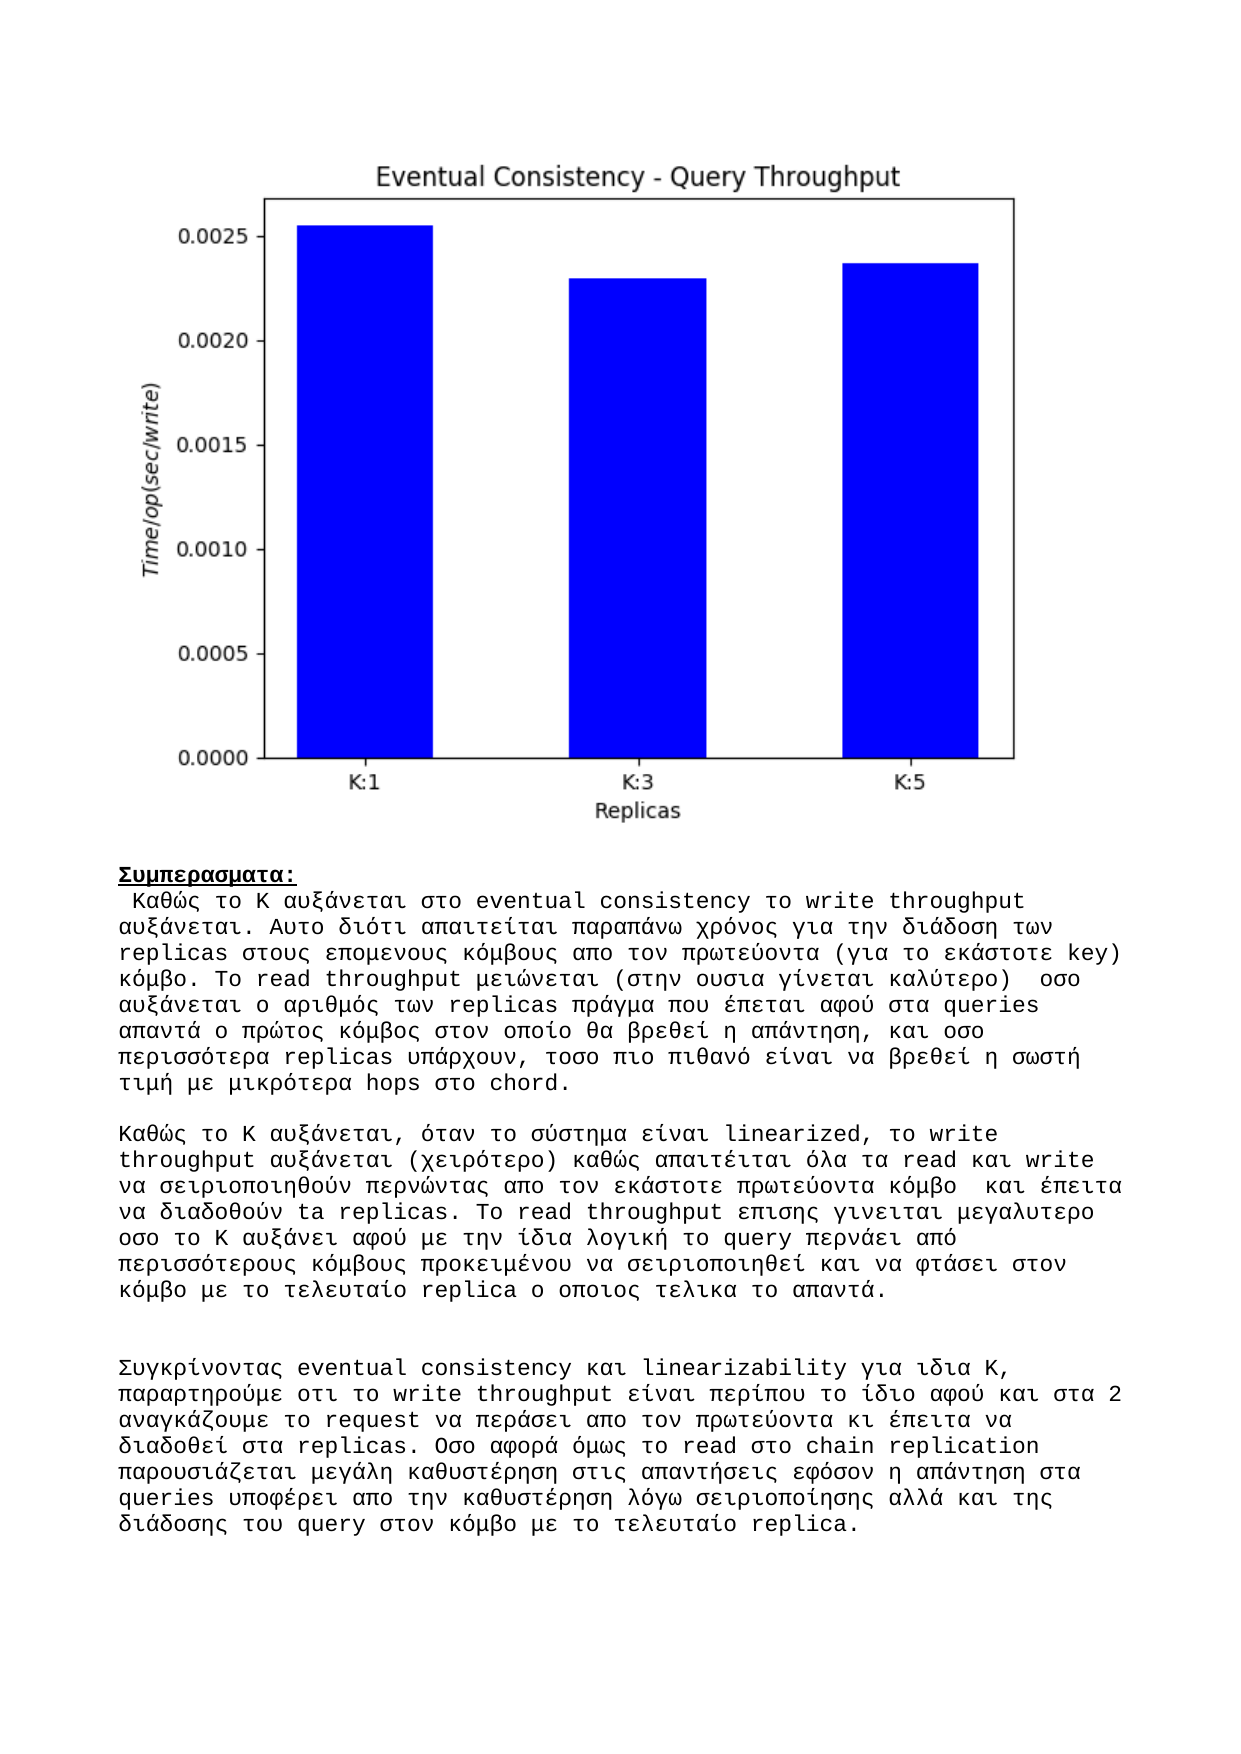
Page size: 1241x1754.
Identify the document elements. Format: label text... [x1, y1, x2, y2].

text Καθώς το Κ αυξάνεται στο eventual consistency το write throughput αυξάνεται. Αυτο διότι απαιτείται παραπάνω χρόνος για την διάδοση των replicas στους επομενους κόμβους απο τον πρωτεύοντα (για το εκάστοτε key) κόμβο. Το read throughput μειώνεται (στην ουσια γίνεται καλύτερο) οσο αυξάνεται ο αριθμός των replicas πράγμα που έπεται αφού στα queries απαντά ο πρώτος κόμβος στον οποίο θα βρεθεί η απάντηση, και οσο περισσότερα replicas υπάρχουν, τοσο πιο πιθανό είναι να βρεθεί η σωστή τιμή με μικρότερα hops στο chord. [118, 889, 1122, 1097]
text Συγκρίνοντας eventual consistency και linearizability για ιδια Κ, παραρτηρούμε οτι το write throughput είναι περίπου το ίδιο αφού και στα 2 αναγκάζουμε το request να περάσει απο τον πρωτεύοντα κι έπειτα να διαδοθεί στα replicas. Οσο αφορά όμως το read στο chain replication παρουσιάζεται μεγάλη καθυστέρηση στις απαντήσεις εφόσον η απάντηση στα queries υποφέρει απο την καθυστέρηση λόγω σειριοποίησης αλλά και της διάδοσης του query στον κόμβο με το τελευταίο replica. [118, 1356, 1122, 1538]
picture [125, 150, 1033, 838]
text Συμπερασματα: [118, 863, 1122, 889]
text Καθώς το Κ αυξάνεται, όταν το σύστημα είναι linearized, το write throughput αυξάνεται (χειρότερο) καθώς απαιτέιται όλα τα read και write να σειριοποιηθούν περνώντας απο τον εκάστοτε πρωτεύοντα κόμβο και έπειτα να διαδοθούν ta replicas. To read throughput επισης γινειται μεγαλυτερο οσο το Κ αυξάνει αφού με την ίδια λογική το query περνάει από περισσότερους κόμβους προκειμένου να σειριοποιηθεί και να φτάσει στον κόμβο με το τελευταίο replica ο οποιος τελικα το απαντά. [118, 1123, 1122, 1304]
